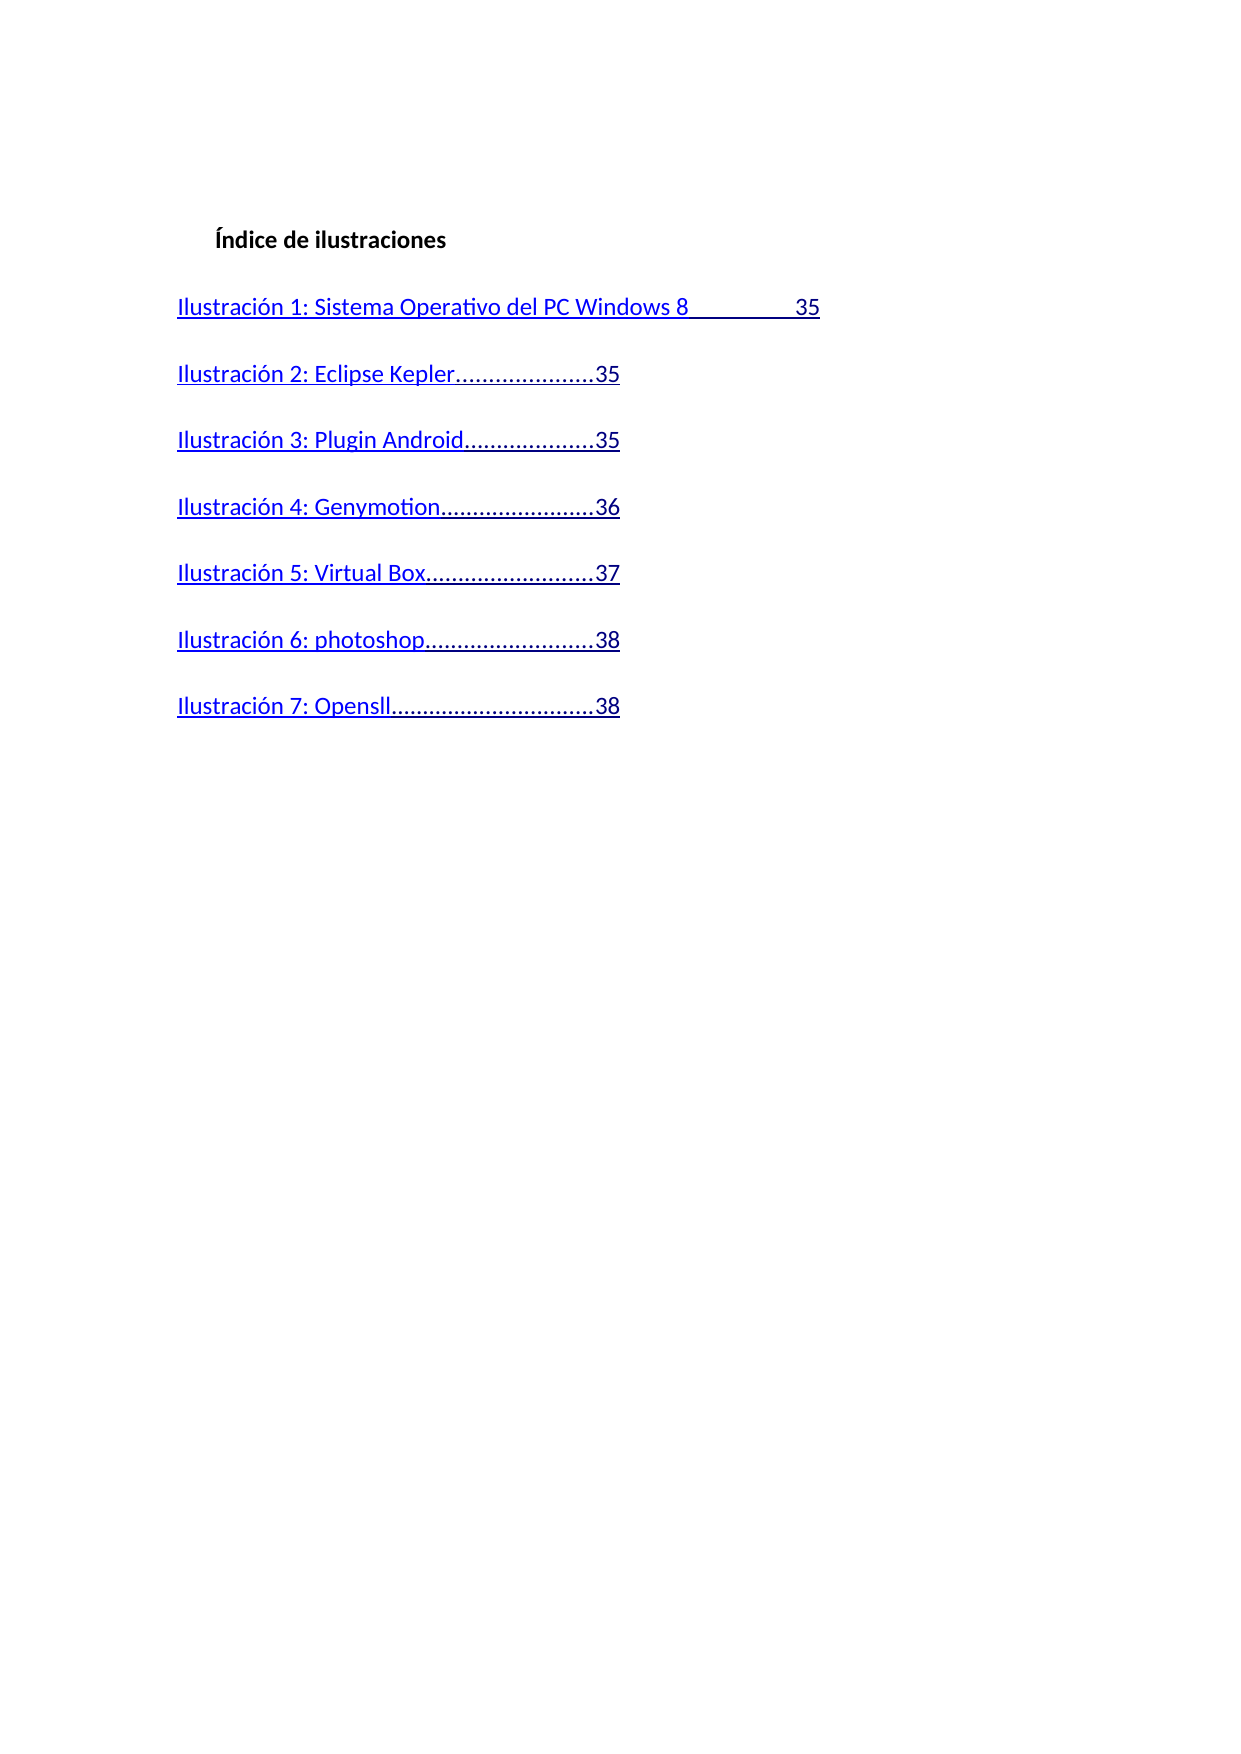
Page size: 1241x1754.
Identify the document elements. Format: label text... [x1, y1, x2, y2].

text Ilustración 7: Opensll 38 [177, 691, 1063, 721]
text Ilustración 5: Virtual Box 37 [177, 557, 1063, 588]
text Ilustración 3: Plugin Android 35 [177, 424, 1063, 455]
text Ilustración 6: photoshop 38 [177, 624, 1063, 654]
text Índice de ilustraciones [215, 224, 1063, 255]
text Ilustración 4: Genymotion 36 [177, 491, 1063, 521]
text Ilustración 2: Eclipse Kepler 35 [177, 358, 1063, 388]
text Ilustración 1: Sistema Operativo del PC Windows 8 35 [177, 291, 1063, 322]
